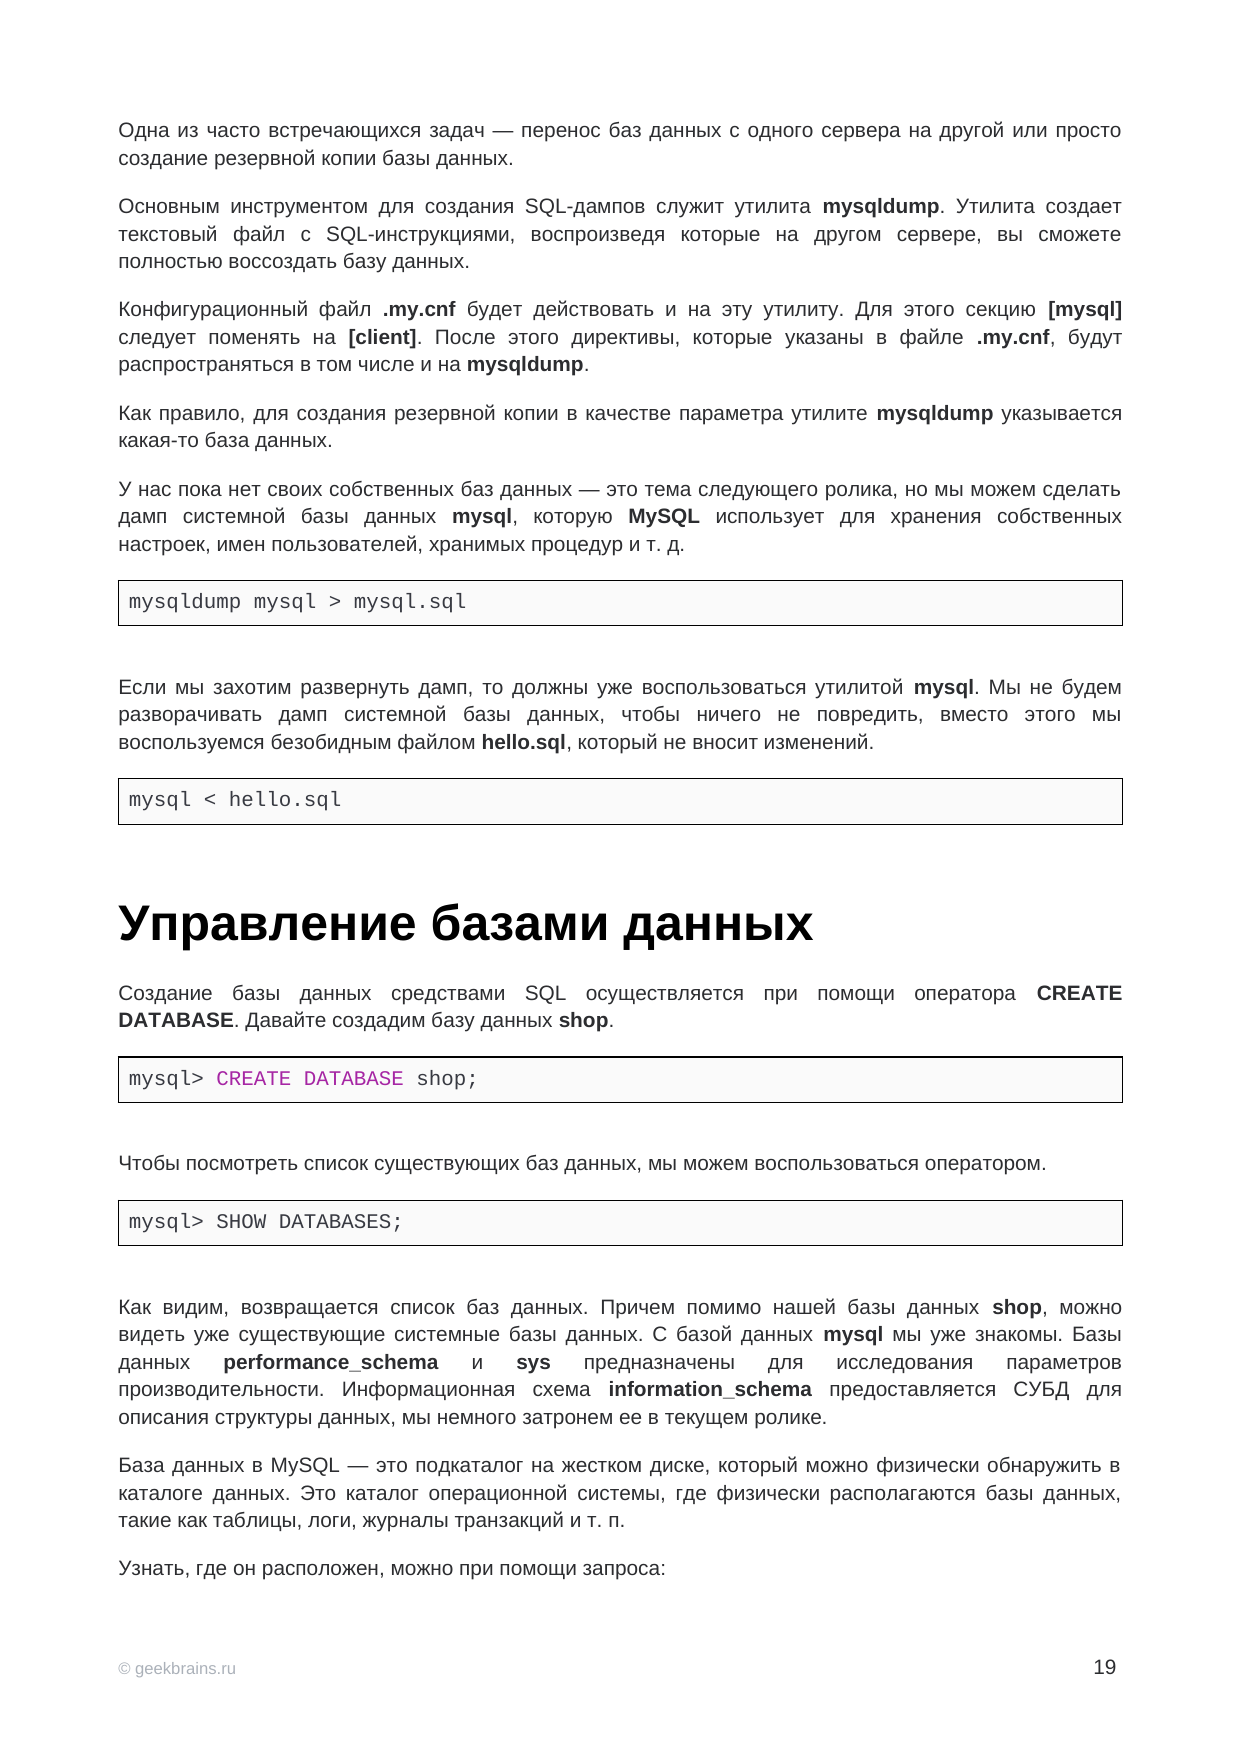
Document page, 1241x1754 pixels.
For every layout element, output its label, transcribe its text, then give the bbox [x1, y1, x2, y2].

text У нас пока нет своих собственных баз данных — это тема следующего ролика, но мы можем сделать дамп системной базы данных mysql, которую MySQL использует для хранения собственных настроек, имен пользователей, хранимых процедур и т. д. [118, 476, 1122, 555]
text Если мы захотим развернуть дамп, то должны уже воспользоваться утилитой mysql. Мы не будем разворачивать дамп системной базы данных, чтобы ничего не повредить, вместо этого мы воспользуемся безобидным файлом hello.sql, который не вносит изменений. [118, 647, 1122, 753]
table_header mysqldump mysql > mysql.sql [119, 581, 1122, 625]
subtitle Управление базами данных [118, 894, 1122, 951]
text Создание базы данных средствами SQL осуществляется при помощи оператора CREATE DATABASE. Давайте создадим базу данных shop. [118, 981, 1122, 1032]
text Конфигурационный файл .my.cnf будет действовать и на эту утилиту. Для этого секцию [mysql] следует поменять на [client]. После этого директивы, которые указаны в файле .my.cnf, будут распространяться в том числе и на mysqldump. [118, 297, 1122, 376]
table_header mysql < hello.sql [119, 779, 1122, 823]
text База данных в MySQL — это подкаталог на жестком диске, который можно физически обнаружить в каталоге данных. Это каталог операционной системы, где физически располагаются базы данных, такие как таблицы, логи, журналы транзакций и т. п. [118, 1453, 1122, 1532]
text Как правило, для создания резервной копии в качестве параметра утилите mysqldump указывается какая-то база данных. [118, 401, 1122, 452]
text Узнать, где он расположен, можно при помощи запроса: [118, 1556, 1122, 1580]
text Основным инструментом для создания SQL-дампов служит утилита mysqldump. Утилита создает текстовый файл с SQL-инструкциями, воспроизведя которые на другом сервере, вы сможете полностью воссоздать базу данных. [118, 194, 1122, 273]
text Как видим, возвращается список баз данных. Причем помимо нашей базы данных shop, можно видеть уже существующие системные базы данных. С базой данных mysql мы уже знакомы. Базы данных performance_schema и sys предназначены для исследования параметров производительности. Информационная схема information_schema предоставляется СУБД для описания структуры данных, мы немного затронем ее в текущем ролике. [118, 1267, 1122, 1428]
table_header mysql> CREATE DATABASE shop; [119, 1058, 1122, 1102]
text Чтобы посмотреть список существующих баз данных, мы можем воспользоваться оператором. [118, 1124, 1122, 1175]
text Одна из часто встречающихся задач — перенос баз данных с одного сервера на другой или просто создание резервной копии базы данных. [118, 118, 1122, 169]
table_header mysql> SHOW DATABASES; [119, 1201, 1122, 1245]
